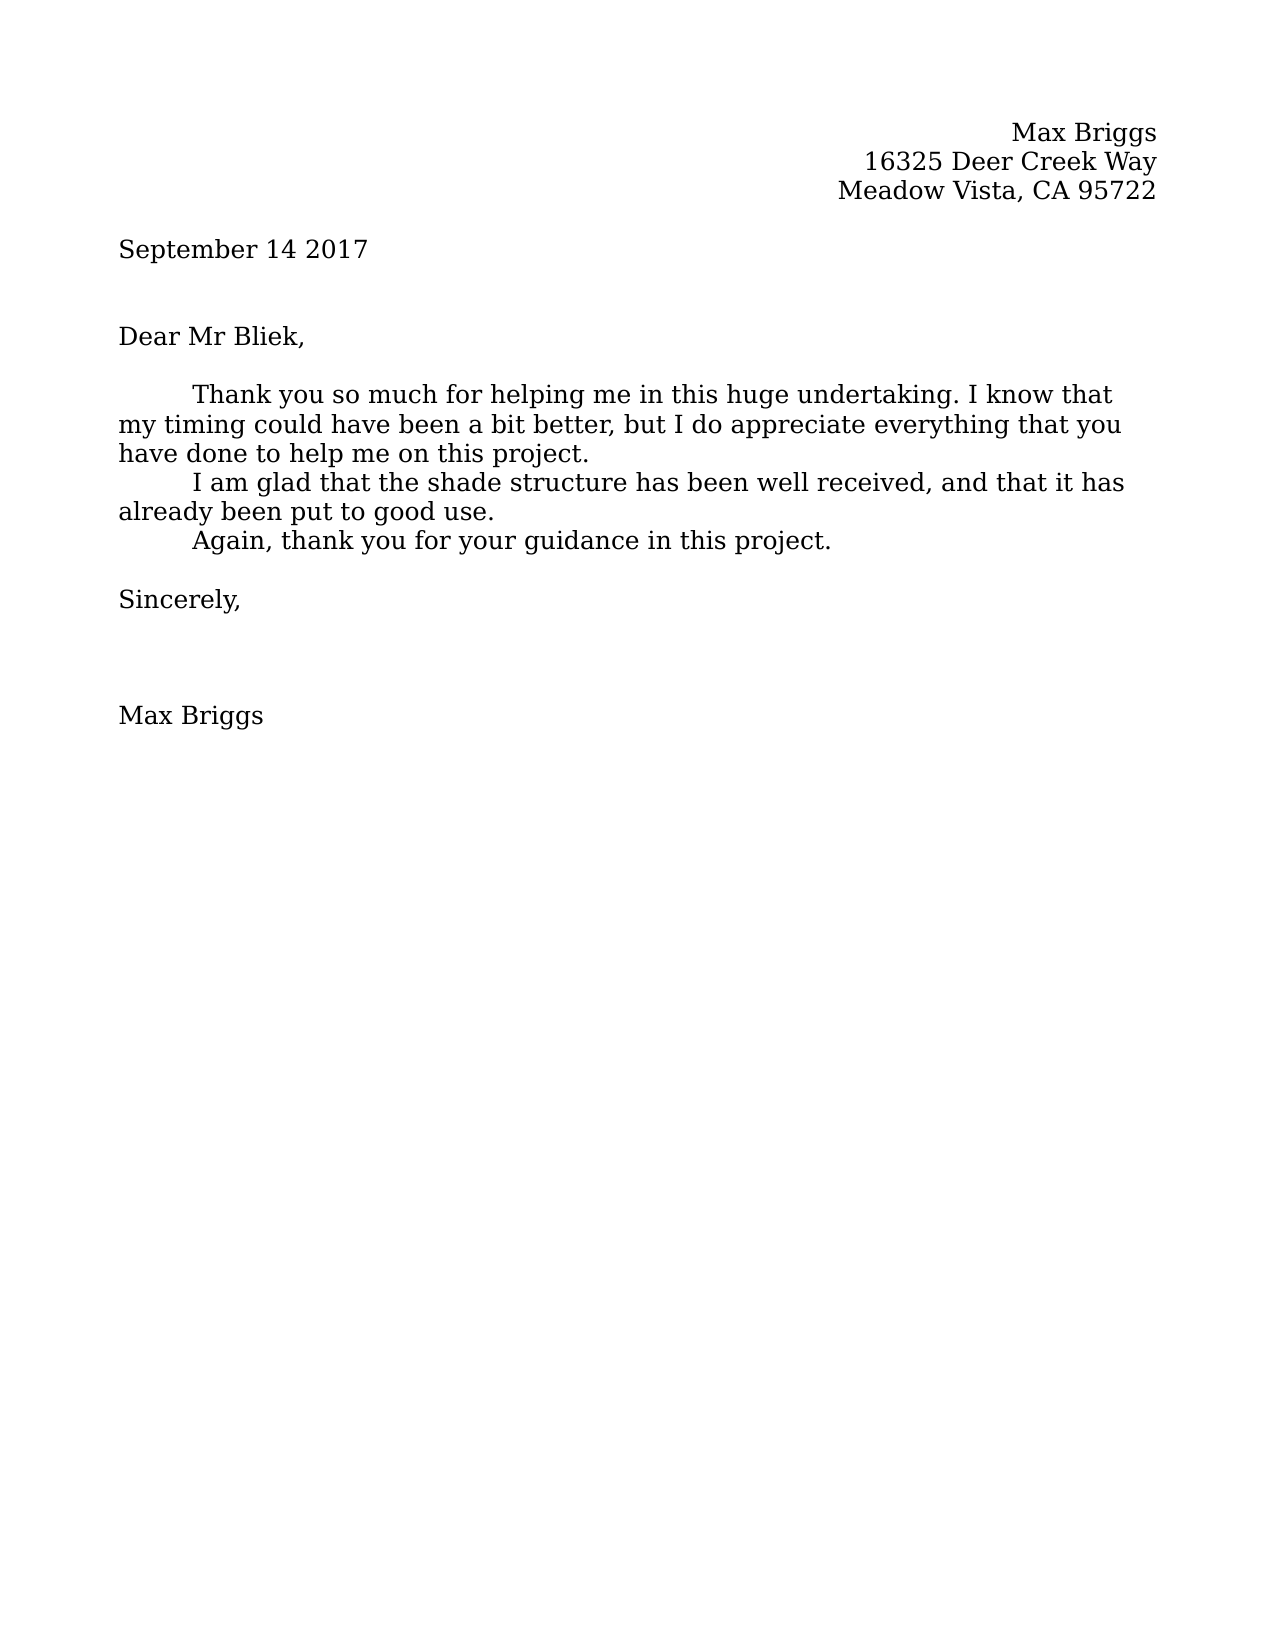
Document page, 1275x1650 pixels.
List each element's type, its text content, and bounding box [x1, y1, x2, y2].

text 16325 Deer Creek Way [118, 147, 1157, 176]
text Thank you so much for helping me in this huge undertaking. I know that my timing could have been a bit better, but I do appreciate everything that you have done to help me on this project. [118, 381, 1157, 468]
text Sincerely, [118, 585, 1157, 614]
text Max Briggs [118, 701, 1157, 731]
text September 14 2017 [118, 235, 1157, 264]
text Dear Mr Bliek, [118, 322, 1157, 351]
text I am glad that the shade structure has been well received, and that it has already been put to good use. [118, 468, 1157, 526]
text Again, thank you for your guidance in this project. [118, 526, 1157, 556]
text Meadow Vista, CA 95722 [118, 176, 1157, 206]
text Max Briggs [118, 118, 1157, 147]
